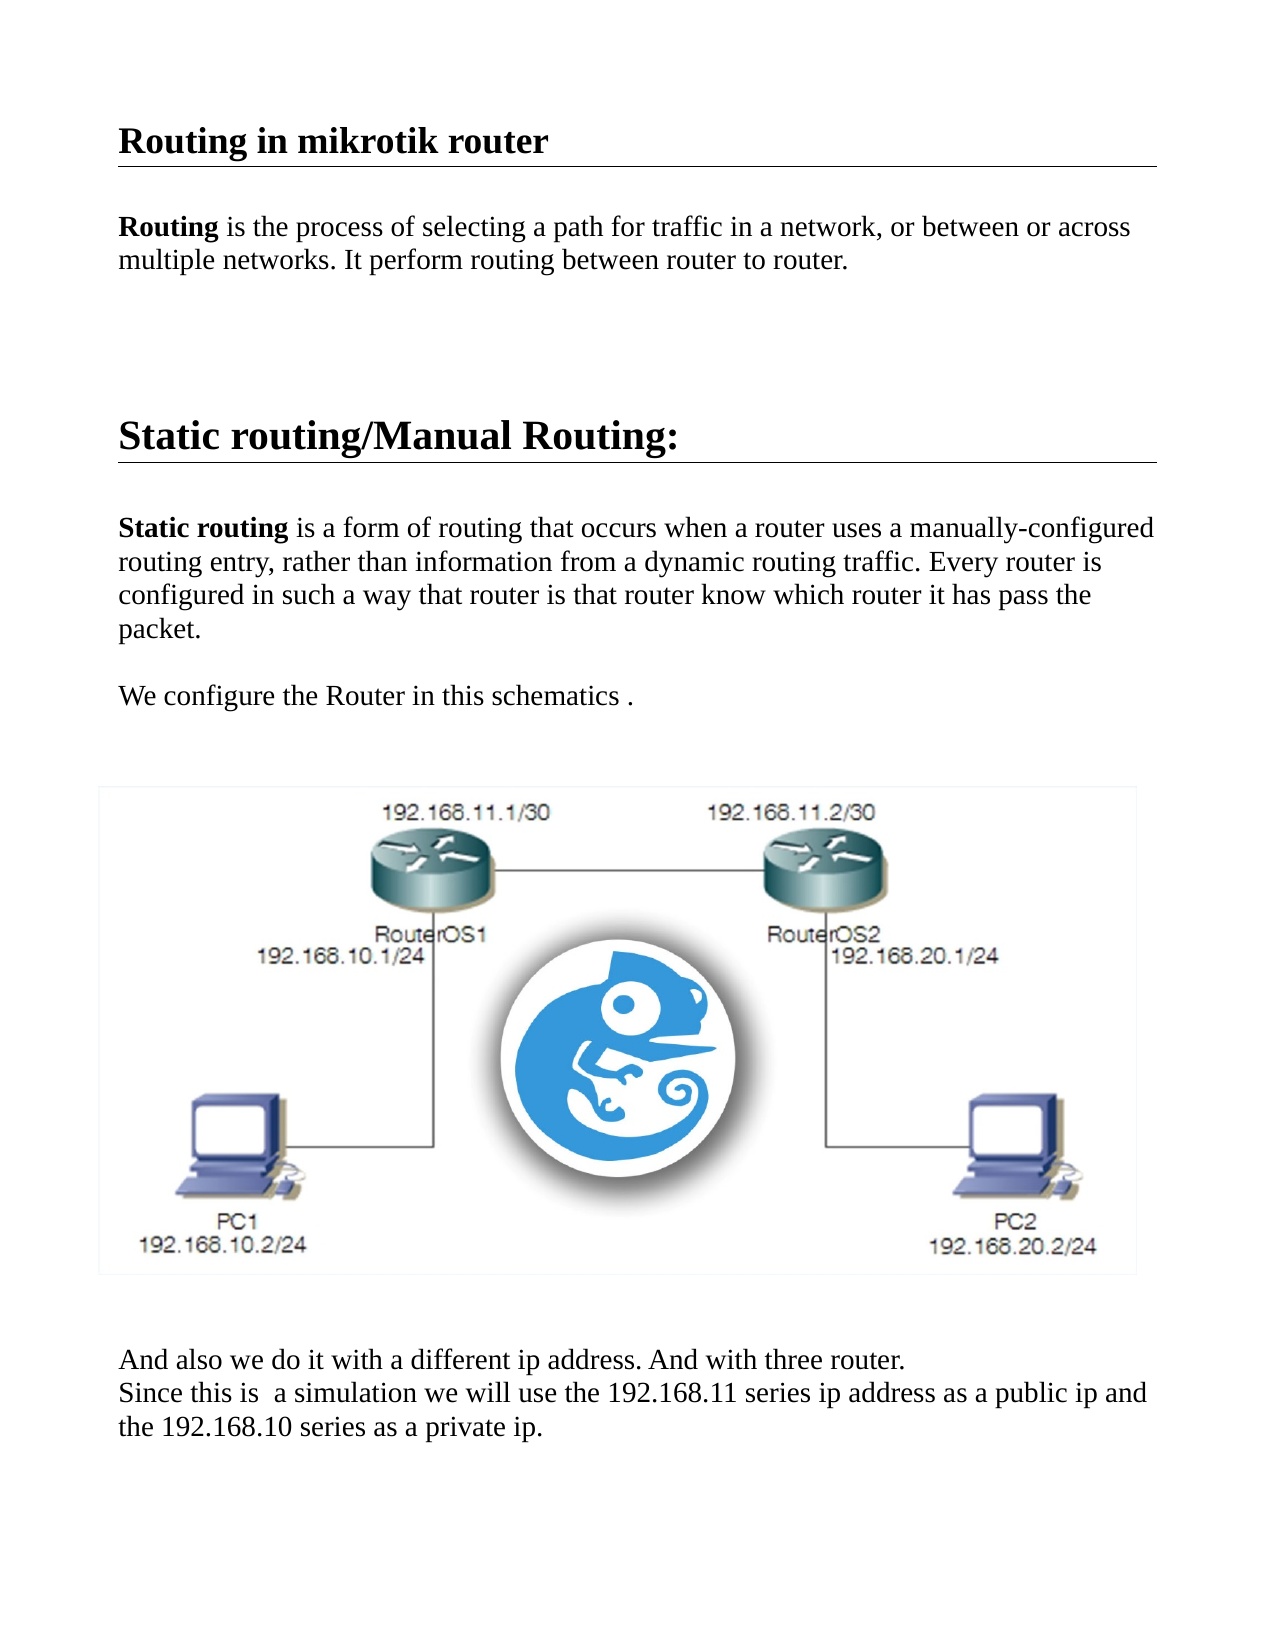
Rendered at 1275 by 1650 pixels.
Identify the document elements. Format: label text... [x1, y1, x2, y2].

text We configure the Router in this schematics . [118, 678, 1157, 712]
text Static routing is a form of routing that occurs when a router uses a manually-configured routing entry, rather than information from a dynamic routing traffic. Every router is configured in such a way that router is that router know which router it has pass the packet. [118, 510, 1157, 644]
text Static routing/Manual Routing: [118, 410, 1157, 462]
text And also we do it with a different ip address. And with three router. [118, 1342, 1157, 1376]
text Since this is a simulation we will use the 192.168.11 series ip address as a public ip and the 192.168.10 series as a private ip. [118, 1376, 1157, 1443]
picture [98, 786, 1137, 1275]
text Routing is the process of selecting a path for traffic in a network, or between or across multiple networks. It perform routing between router to router. [118, 209, 1157, 276]
text Routing in mikrotik router [118, 118, 1157, 166]
